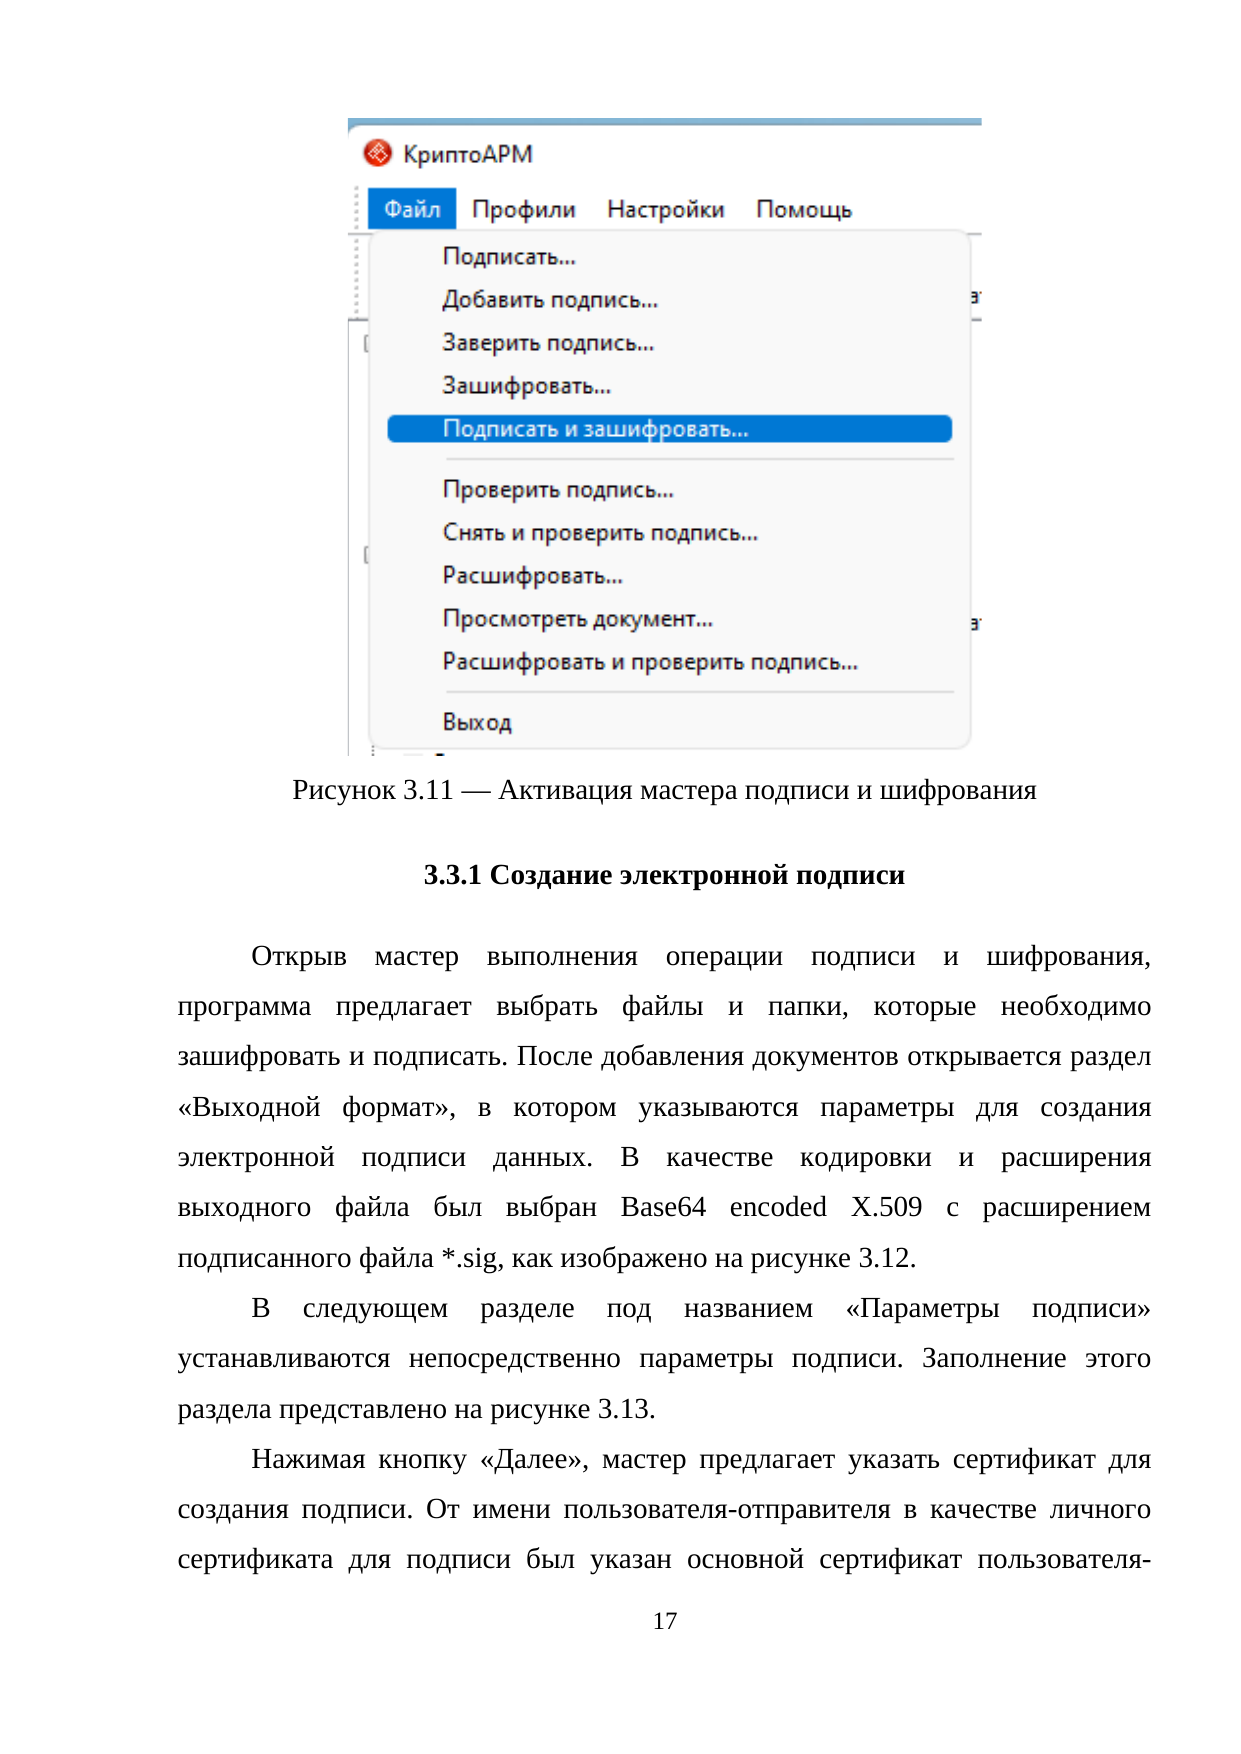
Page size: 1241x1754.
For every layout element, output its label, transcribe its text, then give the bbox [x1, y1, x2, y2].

subtitle 3.3.1 Создание электронной подписи [177, 857, 1152, 891]
text Нажимая кнопку «Далее», мастер предлагает указать сертификат для создания подписи. От имени пользователя-отправителя в качестве личного сертификата для подписи был указан основной сертификат пользователя- [177, 1441, 1152, 1575]
text Открыв мастер выполнения операции подписи и шифрования, программа предлагает выбрать файлы и папки, которые необходимо зашифровать и подписать. После добавления документов открывается раздел «Выходной формат», в котором указываются параметры для создания электронной подписи данных. В качестве кодировки и расширения выходного файла был выбран Base64 encoded X.509 с расширением подписанного файла *.sig, как изображено на рисунке 3.12. [177, 938, 1152, 1273]
title Рисунок 3.11 — Активация мастера подписи и шифрования [177, 118, 1152, 806]
text В следующем разделе под названием «Параметры подписи» устанавливаются непосредственно параметры подписи. Заполнение этого раздела представлено на рисунке 3.13. [177, 1290, 1152, 1424]
picture [347, 118, 982, 756]
